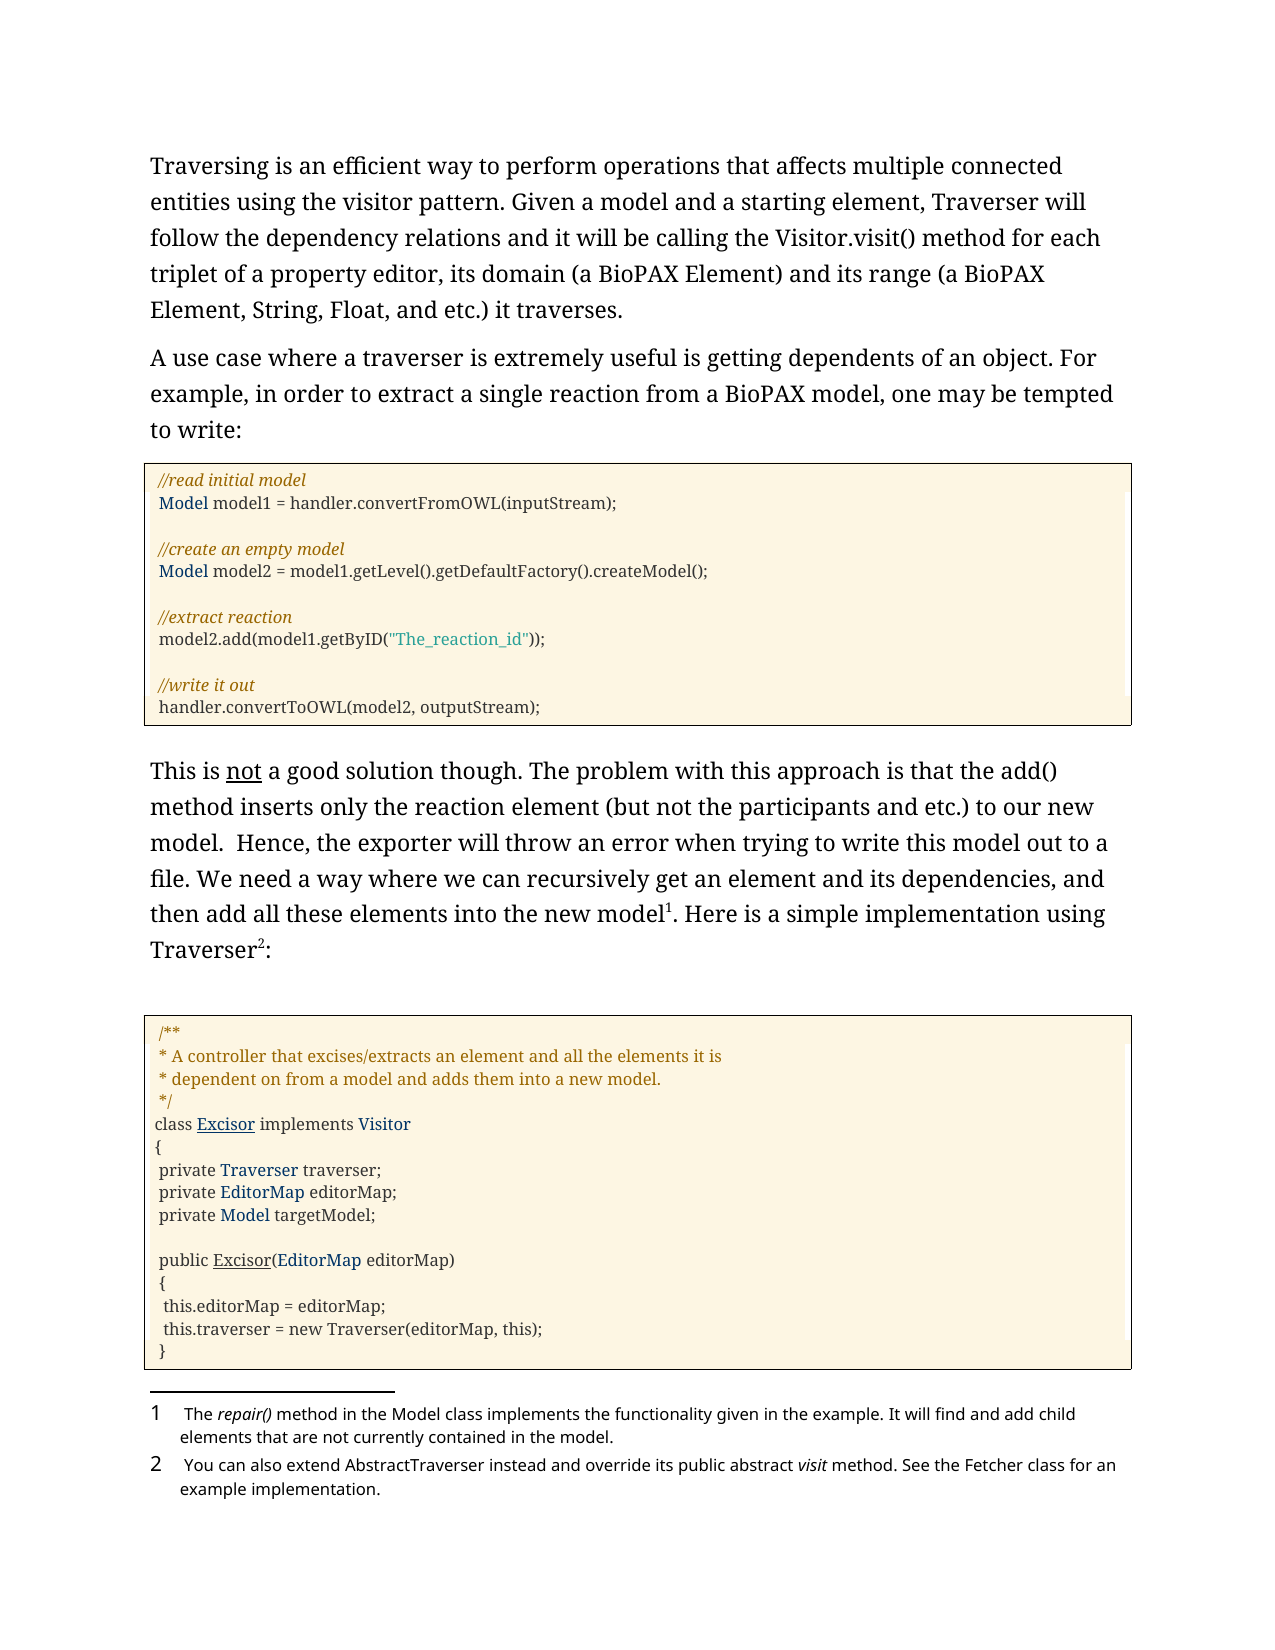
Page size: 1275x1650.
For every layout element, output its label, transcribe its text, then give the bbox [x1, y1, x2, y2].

text class Excisor implements Visitor [150, 1113, 1125, 1135]
text This is not a good solution though. The problem with this approach is that the add() method inserts only the reaction element (but not the participants and etc.) to our new model. Hence, the exporter will throw an error when trying to write this model out to a file. We need a way where we can recursively get an element and its dependencies, and then add all these elements into the new model. Here is a simple implementation using Traverser: [150, 755, 1125, 966]
text private EditorMap editorMap; [150, 1181, 1125, 1203]
text model2.add(model1.getByID("The_reaction_id")); [150, 628, 1125, 651]
text * dependent on from a model and adds them into a new model. [150, 1067, 1125, 1090]
text public Excisor(EditorMap editorMap) [150, 1249, 1125, 1272]
text You can also extend AbstractTraverser instead and override its public abstract visit method. See the Fetcher class for an example implementation. [150, 1449, 1125, 1500]
text /** [145, 1016, 1131, 1044]
text { [150, 1135, 1125, 1158]
text } [145, 1333, 1131, 1369]
text { [150, 1272, 1125, 1294]
text //write it out [150, 673, 1125, 689]
text Model model2 = model1.getLevel().getDefaultFactory().createModel(); [150, 560, 1125, 582]
text this.traverser = new Traverser(editorMap, this); [150, 1317, 1125, 1333]
text //create an empty model [150, 537, 1125, 560]
text A use case where a traverser is extremely useful is getting dependents of an object. For example, in order to extract a single reaction from a BioPAX model, one may be tempted to write: [150, 342, 1125, 445]
text * A controller that excises/extracts an element and all the elements it is [150, 1044, 1125, 1067]
text Model model1 = handler.convertFromOWL(inputStream); [150, 492, 1125, 514]
text Traversing is an efficient way to perform operations that affects multiple connected entities using the visitor pattern. Given a model and a starting element, Traverser will follow the dependency relations and it will be calling the Visitor.visit() method for each triplet of a property editor, its domain (a BioPAX Element) and its range (a BioPAX Element, String, Float, and etc.) it traverses. [150, 150, 1125, 325]
text private Traverser traverser; [150, 1158, 1125, 1181]
text The repair() method in the Model class implements the functionality given in the example. It will find and add child elements that are not currently contained in the model. [150, 1398, 1125, 1449]
text this.editorMap = editorMap; [150, 1294, 1125, 1317]
text handler.convertToOWL(model2, outputStream); [145, 689, 1131, 725]
text */ [150, 1090, 1125, 1113]
text //extract reaction [150, 605, 1125, 628]
text //read initial model [145, 464, 1131, 492]
text private Model targetModel; [150, 1203, 1125, 1226]
